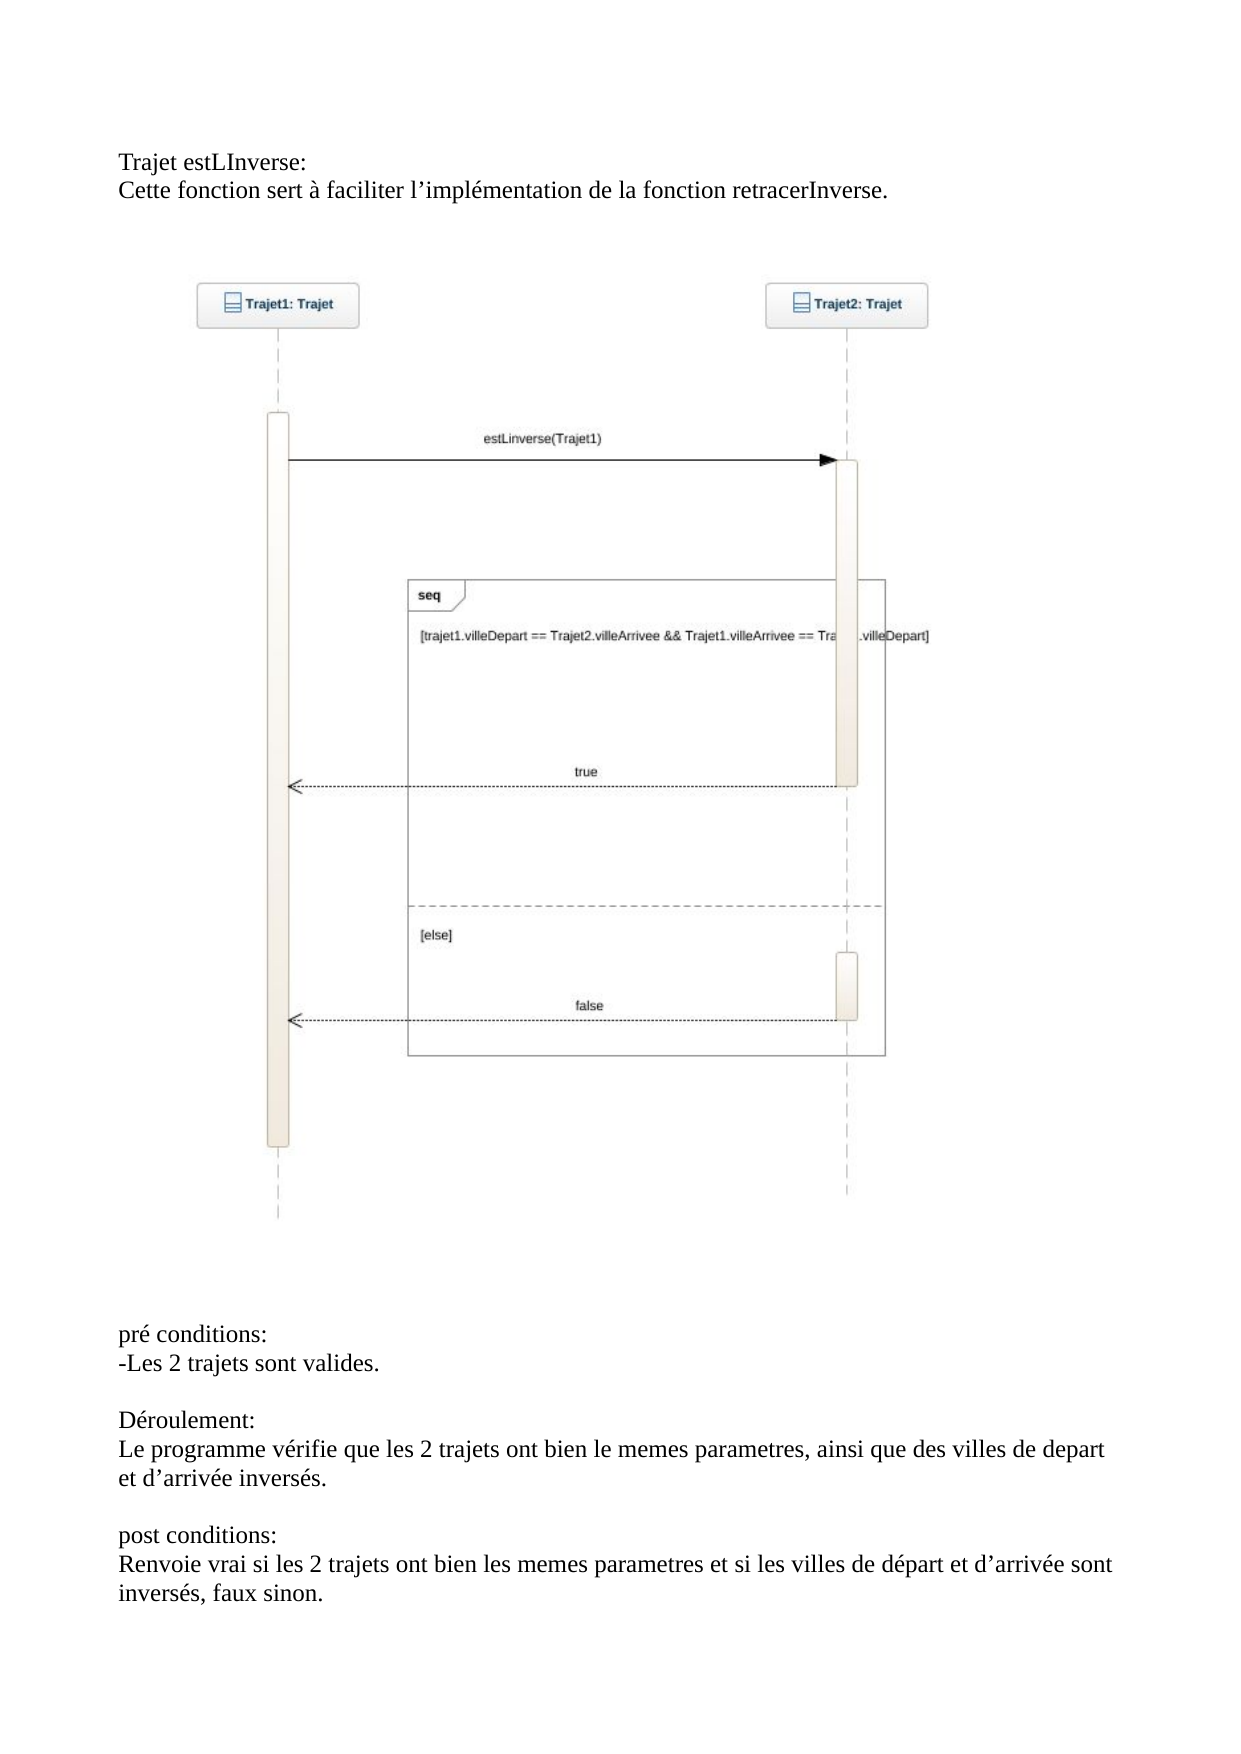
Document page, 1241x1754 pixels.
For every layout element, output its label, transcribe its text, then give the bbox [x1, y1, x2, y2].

picture [157, 242, 967, 1262]
text pré conditions: -Les 2 trajets sont valides. Déroulement: Le programme vérifie que les 2 trajets ont bien le memes parametres, ainsi que des villes de depart et d’arrivée inversés. post conditions: Renvoie vrai si les 2 trajets ont bien les memes parametres et si les villes de départ et d’arrivée sont inversés, faux sinon. [118, 233, 1122, 1636]
text Trajet estLInverse: Cette fonction sert à faciliter l’implémentation de la fonction retracerInverse. [118, 118, 1122, 204]
